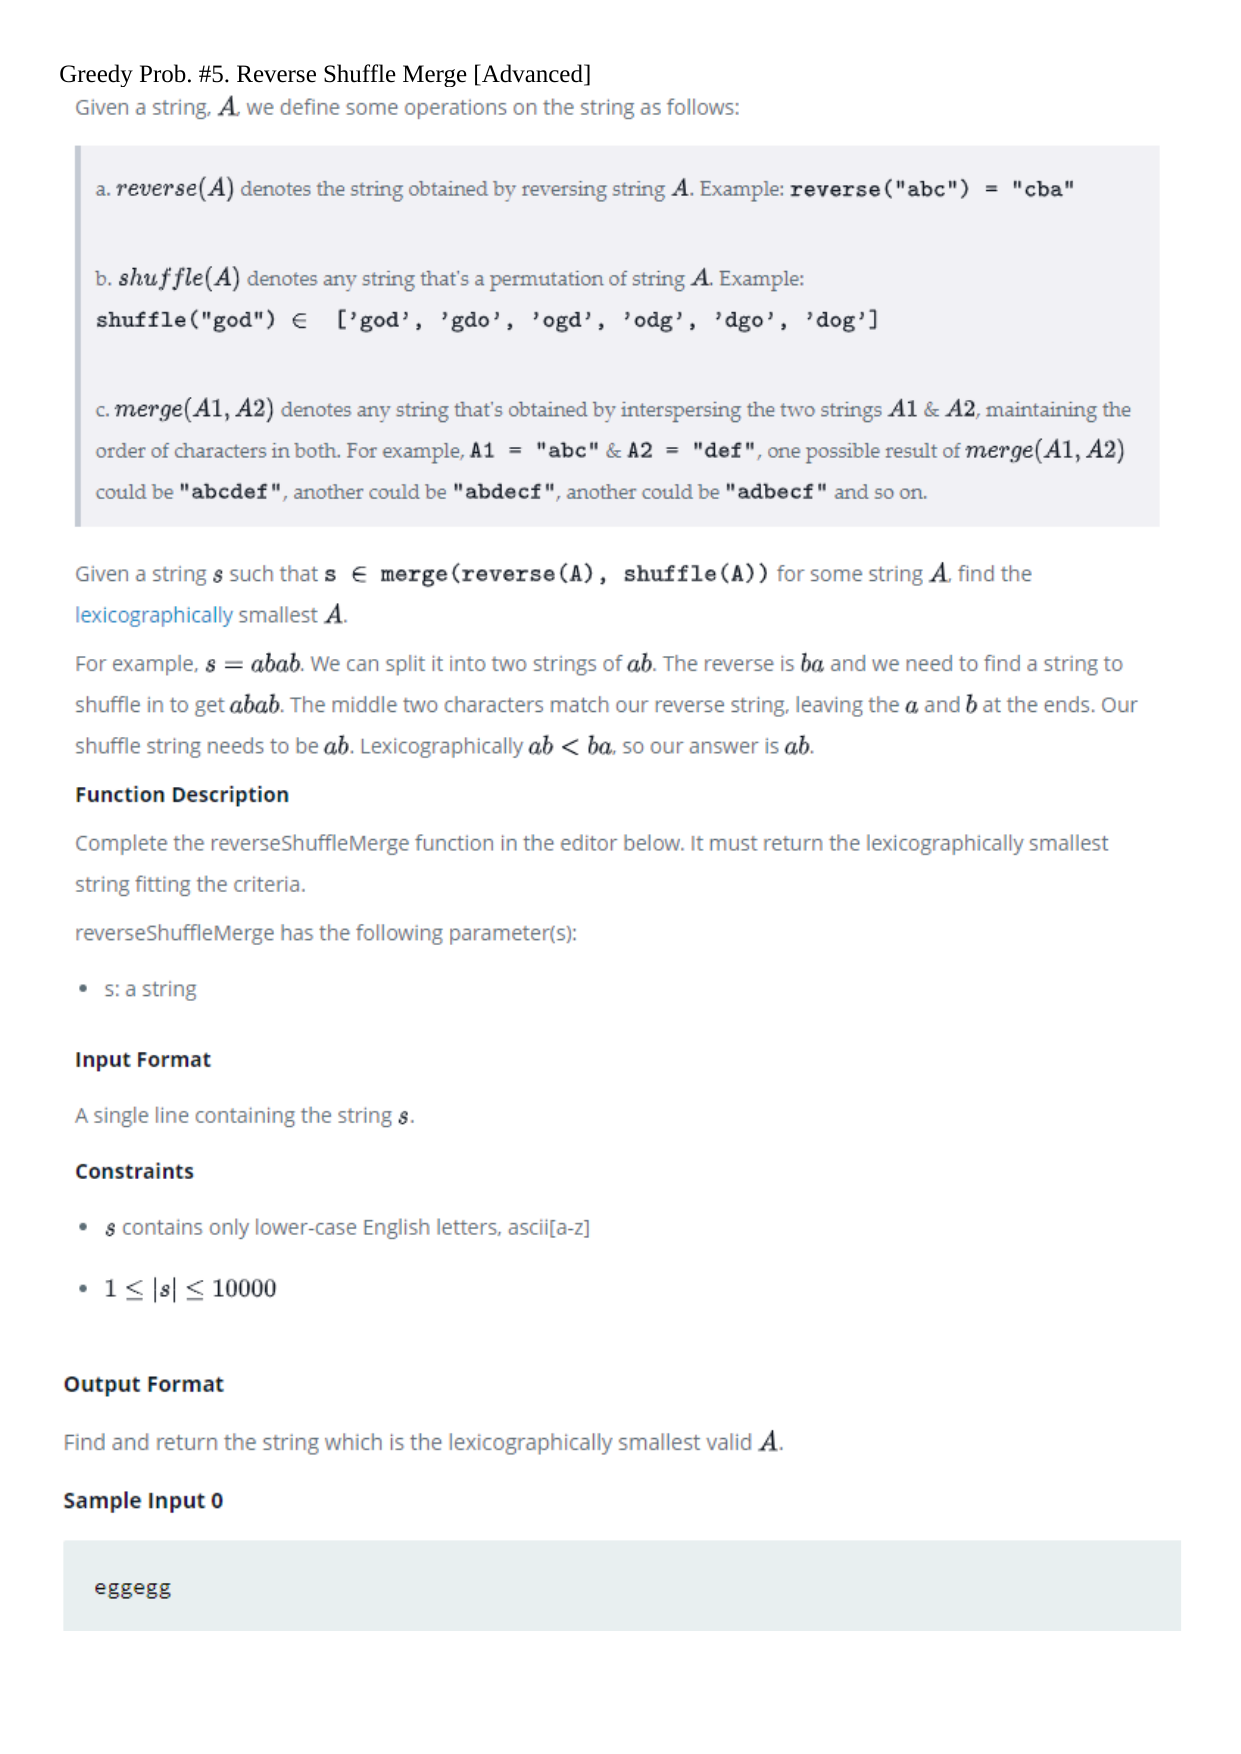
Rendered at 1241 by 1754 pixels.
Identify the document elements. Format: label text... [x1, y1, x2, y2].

picture [59, 1363, 1182, 1631]
text Greedy Prob. #5. Reverse Shuffle Merge [Advanced] [59, 59, 1181, 87]
picture [59, 87, 1182, 1335]
